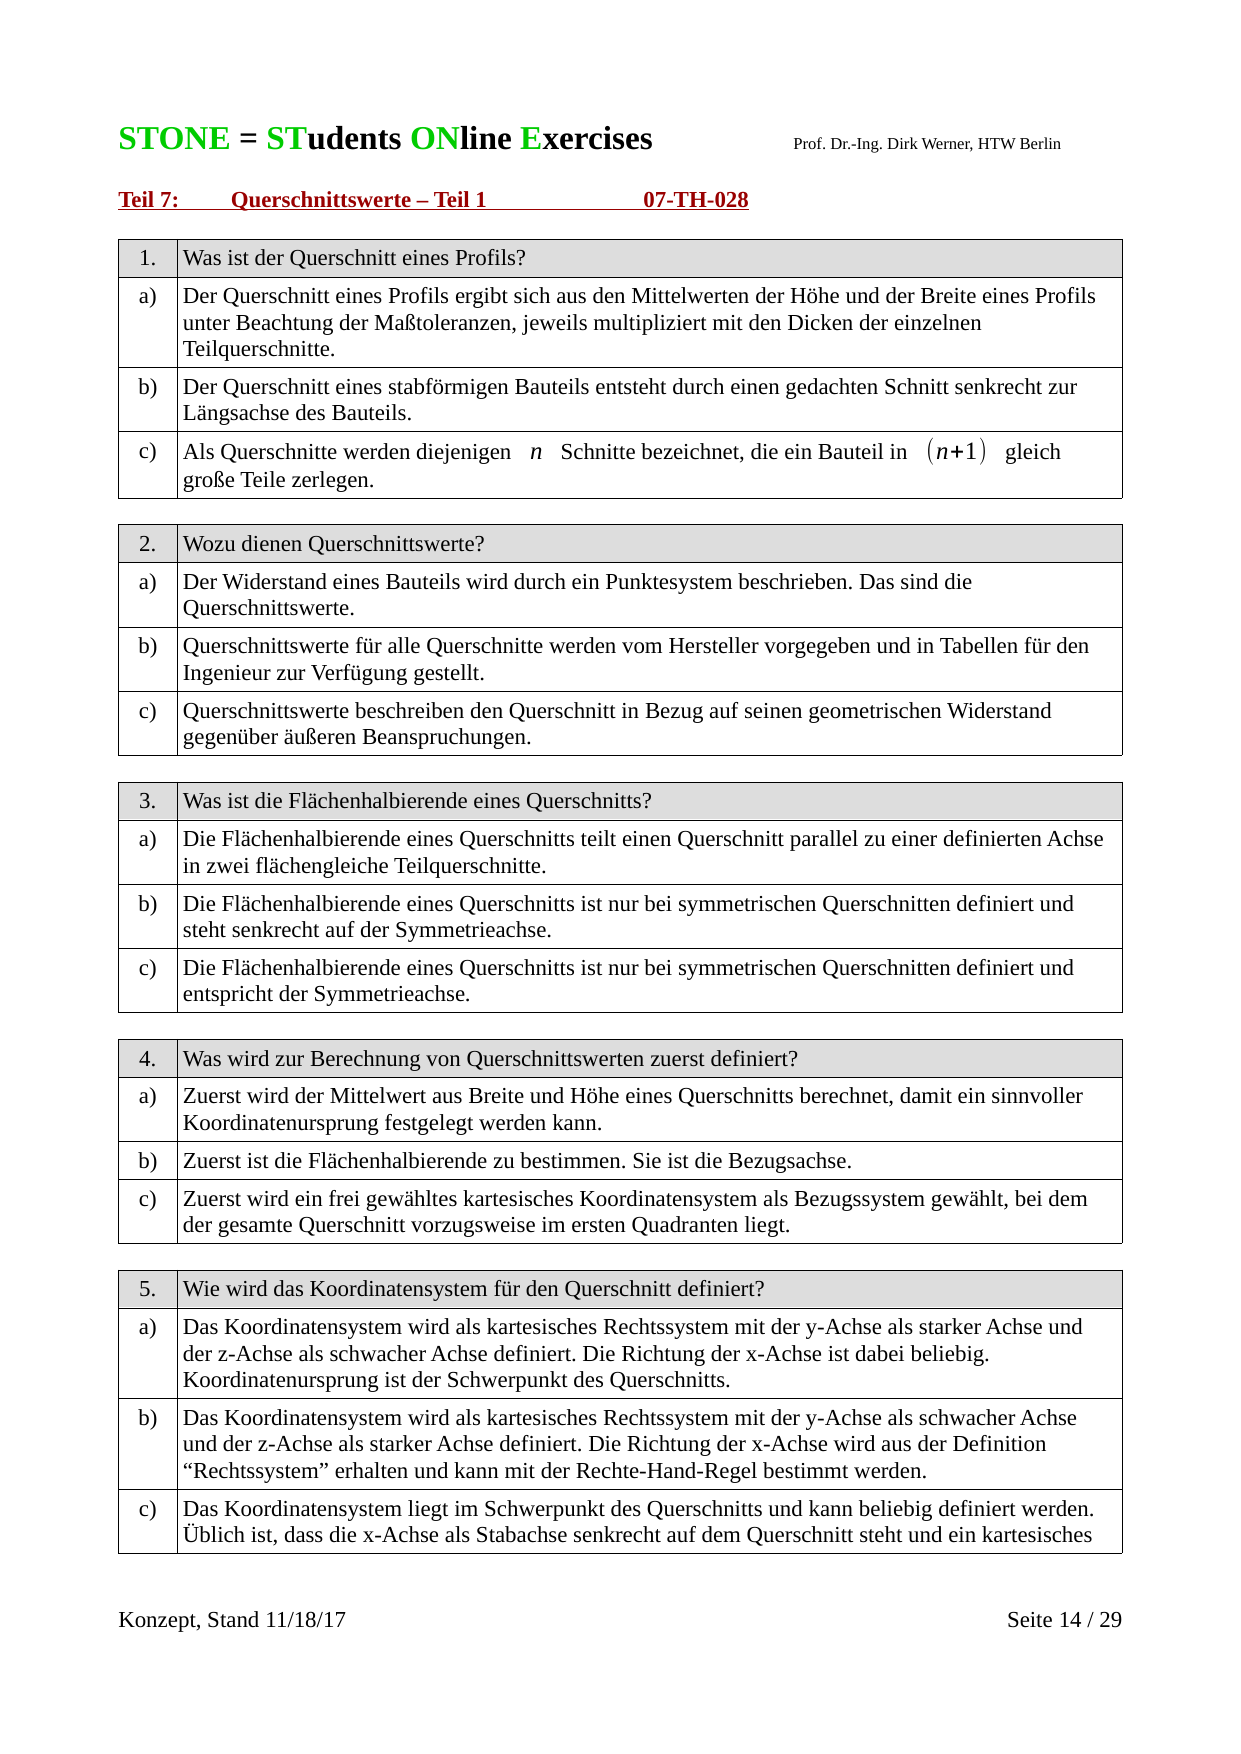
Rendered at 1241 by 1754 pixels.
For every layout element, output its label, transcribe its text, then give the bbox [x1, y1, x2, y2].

table_cell b) [119, 885, 177, 948]
table_cell c) [119, 432, 177, 498]
table_cell Querschnittswerte für alle Querschnitte werden vom Hersteller vorgegeben und in Tabellen für den Ingenieur zur Verfügung gestellt. [178, 628, 1122, 691]
table_cell a) [119, 1078, 177, 1141]
table_cell Der Widerstand eines Bauteils wird durch ein Punktesystem beschrieben. Das sind die Querschnittswerte. [178, 563, 1122, 627]
table_cell Das Koordinatensystem liegt im Schwerpunkt des Querschnitts und kann beliebig definiert werden. Üblich ist, dass die x-Achse als Stabachse senkrecht auf dem Querschnitt steht und ein kartesisches [178, 1490, 1122, 1553]
table_cell Die Flächenhalbierende eines Querschnitts ist nur bei symmetrischen Querschnitten definiert und entspricht der Symmetrieachse. [178, 949, 1122, 1012]
table_cell c) [119, 949, 177, 1012]
table_cell b) [119, 1142, 177, 1179]
table_cell Querschnittswerte beschreiben den Querschnitt in Bezug auf seinen geometrischen Widerstand gegenüber äußeren Beanspruchungen. [178, 692, 1122, 755]
table_cell Der Querschnitt eines stabförmigen Bauteils entsteht durch einen gedachten Schnitt senkrecht zur Längsachse des Bauteils. [178, 368, 1122, 431]
table_header 5. [119, 1271, 177, 1307]
table_cell Zuerst wird ein frei gewähltes kartesisches Koordinatensystem als Bezugssystem gewählt, bei dem der gesamte Querschnitt vorzugsweise im ersten Quadranten liegt. [178, 1180, 1122, 1243]
table_cell b) [119, 628, 177, 691]
table_cell c) [119, 692, 177, 755]
table_cell Das Koordinatensystem wird als kartesisches Rechtssystem mit der y-Achse als schwacher Achse und der z-Achse als starker Achse definiert. Die Richtung der x-Achse wird aus der Definition “Rechtssystem” erhalten und kann mit der Rechte-Hand-Regel bestimmt werden. [178, 1399, 1122, 1489]
table_cell Als Querschnitte werden diejenigenSchnitte bezeichnet, die ein Bauteil ingleich große Teile zerlegen. [178, 432, 1122, 498]
text Teil 7: Querschnittswerte – Teil 1 07-TH-028 [118, 186, 1122, 212]
table_cell c) [119, 1490, 177, 1553]
table_cell a) [119, 1309, 177, 1398]
table_header Was wird zur Berechnung von Querschnittswerten zuerst definiert? [178, 1040, 1122, 1077]
table_cell a) [119, 278, 177, 367]
table_cell Zuerst ist die Flächenhalbierende zu bestimmen. Sie ist die Bezugsachse. [178, 1142, 1122, 1179]
table_header Was ist die Flächenhalbierende eines Querschnitts? [178, 783, 1122, 819]
table_header 4. [119, 1040, 177, 1077]
table_cell a) [119, 563, 177, 627]
table_header Wie wird das Koordinatensystem für den Querschnitt definiert? [178, 1271, 1122, 1307]
table_header Was ist der Querschnitt eines Profils? [178, 240, 1122, 277]
table_cell Die Flächenhalbierende eines Querschnitts teilt einen Querschnitt parallel zu einer definierten Achse in zwei flächengleiche Teilquerschnitte. [178, 821, 1122, 884]
table_header 3. [119, 783, 177, 819]
table_header Wozu dienen Querschnittswerte? [178, 525, 1122, 562]
table_cell c) [119, 1180, 177, 1243]
table_cell b) [119, 1399, 177, 1489]
table_cell a) [119, 821, 177, 884]
table_header 1. [119, 240, 177, 277]
table_cell Das Koordinatensystem wird als kartesisches Rechtssystem mit der y-Achse als starker Achse und der z-Achse als schwacher Achse definiert. Die Richtung der x-Achse ist dabei beliebig. Koordinatenursprung ist der Schwerpunkt des Querschnitts. [178, 1309, 1122, 1398]
table_cell Zuerst wird der Mittelwert aus Breite und Höhe eines Querschnitts berechnet, damit ein sinnvoller Koordinatenursprung festgelegt werden kann. [178, 1078, 1122, 1141]
table_cell Der Querschnitt eines Profils ergibt sich aus den Mittelwerten der Höhe und der Breite eines Profils unter Beachtung der Maßtoleranzen, jeweils multipliziert mit den Dicken der einzelnen Teilquerschnitte. [178, 278, 1122, 367]
table_cell Die Flächenhalbierende eines Querschnitts ist nur bei symmetrischen Querschnitten definiert und steht senkrecht auf der Symmetrieachse. [178, 885, 1122, 948]
table_cell b) [119, 368, 177, 431]
table_header 2. [119, 525, 177, 562]
